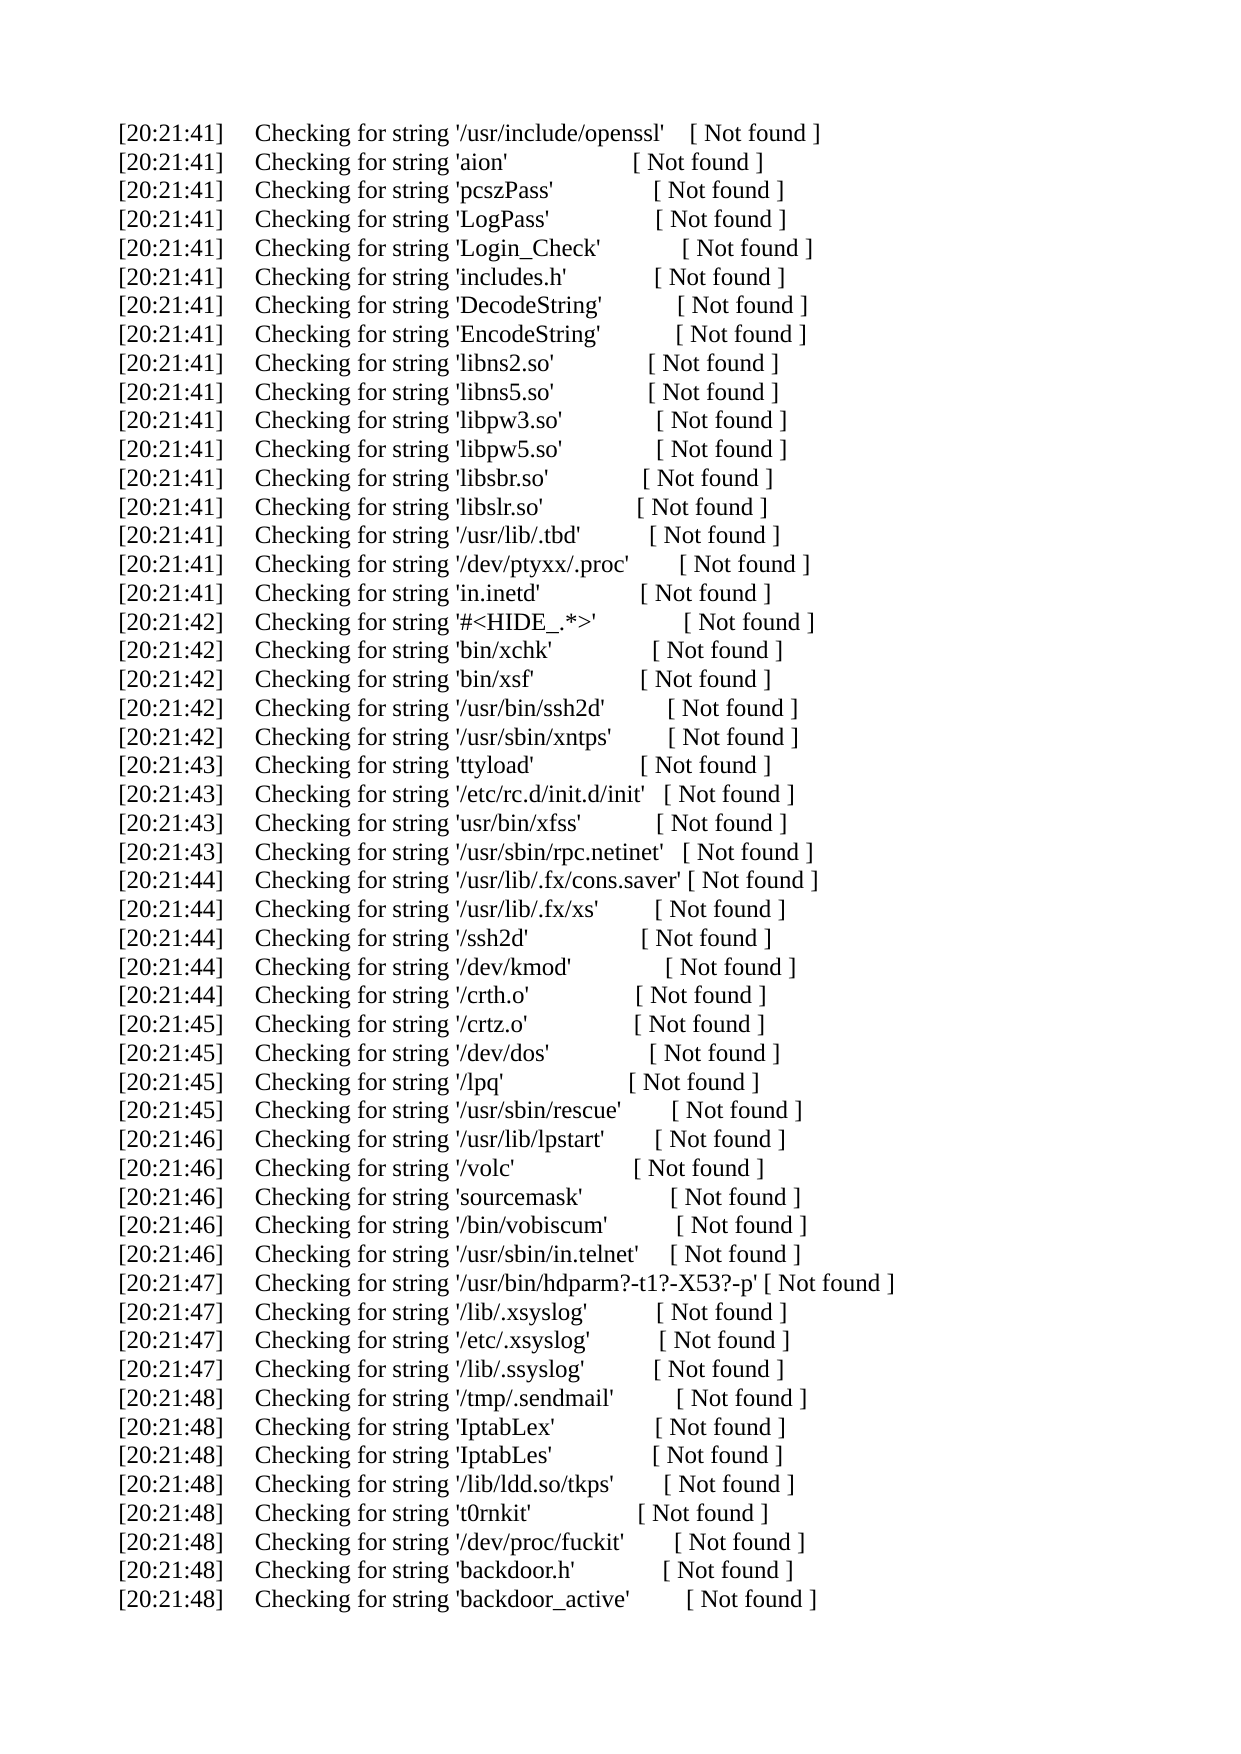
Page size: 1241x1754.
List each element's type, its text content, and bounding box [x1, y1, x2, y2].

text [20:21:47] Checking for string '/lib/.xsyslog' [ Not found ] [118, 1297, 1122, 1326]
text [20:21:47] Checking for string '/etc/.xsyslog' [ Not found ] [118, 1326, 1122, 1354]
text [20:21:41] Checking for string 'LogPass' [ Not found ] [118, 204, 1122, 233]
text [20:21:44] Checking for string '/dev/kmod' [ Not found ] [118, 952, 1122, 981]
text [20:21:46] Checking for string '/volc' [ Not found ] [118, 1153, 1122, 1182]
text [20:21:44] Checking for string '/usr/lib/.fx/cons.saver' [ Not found ] [118, 866, 1122, 894]
text [20:21:48] Checking for string '/dev/proc/fuckit' [ Not found ] [118, 1527, 1122, 1556]
text [20:21:46] Checking for string '/bin/vobiscum' [ Not found ] [118, 1211, 1122, 1239]
text [20:21:45] Checking for string '/crtz.o' [ Not found ] [118, 1009, 1122, 1038]
text [20:21:41] Checking for string '/usr/lib/.tbd' [ Not found ] [118, 521, 1122, 549]
text [20:21:41] Checking for string 'in.inetd' [ Not found ] [118, 578, 1122, 607]
text [20:21:42] Checking for string '/usr/sbin/xntps' [ Not found ] [118, 722, 1122, 751]
text [20:21:41] Checking for string 'libns5.so' [ Not found ] [118, 377, 1122, 406]
text [20:21:44] Checking for string '/ssh2d' [ Not found ] [118, 923, 1122, 952]
text [20:21:41] Checking for string '/dev/ptyxx/.proc' [ Not found ] [118, 549, 1122, 578]
text [20:21:45] Checking for string '/usr/sbin/rescue' [ Not found ] [118, 1096, 1122, 1124]
text [20:21:41] Checking for string 'libpw3.so' [ Not found ] [118, 406, 1122, 434]
text [20:21:46] Checking for string '/usr/lib/lpstart' [ Not found ] [118, 1124, 1122, 1153]
text [20:21:41] Checking for string 'libns2.so' [ Not found ] [118, 348, 1122, 377]
text [20:21:46] Checking for string 'sourcemask' [ Not found ] [118, 1182, 1122, 1211]
text [20:21:41] Checking for string 'EncodeString' [ Not found ] [118, 319, 1122, 348]
text [20:21:41] Checking for string 'libslr.so' [ Not found ] [118, 492, 1122, 521]
text [20:21:43] Checking for string 'usr/bin/xfss' [ Not found ] [118, 808, 1122, 837]
text [20:21:44] Checking for string '/crth.o' [ Not found ] [118, 981, 1122, 1009]
text [20:21:48] Checking for string '/tmp/.sendmail' [ Not found ] [118, 1383, 1122, 1412]
text [20:21:46] Checking for string '/usr/sbin/in.telnet' [ Not found ] [118, 1239, 1122, 1268]
text [20:21:48] Checking for string 'IptabLes' [ Not found ] [118, 1441, 1122, 1469]
text [20:21:48] Checking for string 'backdoor_active' [ Not found ] [118, 1584, 1122, 1613]
text [20:21:48] Checking for string '/lib/ldd.so/tkps' [ Not found ] [118, 1469, 1122, 1498]
text [20:21:48] Checking for string 't0rnkit' [ Not found ] [118, 1498, 1122, 1527]
text [20:21:41] Checking for string 'libpw5.so' [ Not found ] [118, 434, 1122, 463]
text [20:21:42] Checking for string 'bin/xchk' [ Not found ] [118, 636, 1122, 664]
text [20:21:47] Checking for string '/lib/.ssyslog' [ Not found ] [118, 1354, 1122, 1383]
text [20:21:42] Checking for string '/usr/bin/ssh2d' [ Not found ] [118, 693, 1122, 722]
text [20:21:45] Checking for string '/lpq' [ Not found ] [118, 1067, 1122, 1096]
text [20:21:48] Checking for string 'IptabLex' [ Not found ] [118, 1412, 1122, 1441]
text [20:21:41] Checking for string 'aion' [ Not found ] [118, 147, 1122, 176]
text [20:21:41] Checking for string 'pcszPass' [ Not found ] [118, 176, 1122, 204]
text [20:21:42] Checking for string 'bin/xsf' [ Not found ] [118, 664, 1122, 693]
text [20:21:43] Checking for string 'ttyload' [ Not found ] [118, 751, 1122, 779]
text [20:21:42] Checking for string '#<HIDE_.*>' [ Not found ] [118, 607, 1122, 636]
text [20:21:44] Checking for string '/usr/lib/.fx/xs' [ Not found ] [118, 894, 1122, 923]
text [20:21:45] Checking for string '/dev/dos' [ Not found ] [118, 1038, 1122, 1067]
text [20:21:41] Checking for string '/usr/include/openssl' [ Not found ] [118, 118, 1122, 147]
text [20:21:48] Checking for string 'backdoor.h' [ Not found ] [118, 1556, 1122, 1584]
text [20:21:41] Checking for string 'Login_Check' [ Not found ] [118, 233, 1122, 262]
text [20:21:43] Checking for string '/etc/rc.d/init.d/init' [ Not found ] [118, 779, 1122, 808]
text [20:21:43] Checking for string '/usr/sbin/rpc.netinet' [ Not found ] [118, 837, 1122, 866]
text [20:21:41] Checking for string 'DecodeString' [ Not found ] [118, 291, 1122, 319]
text [20:21:41] Checking for string 'includes.h' [ Not found ] [118, 262, 1122, 291]
text [20:21:41] Checking for string 'libsbr.so' [ Not found ] [118, 463, 1122, 492]
text [20:21:47] Checking for string '/usr/bin/hdparm?-t1?-X53?-p' [ Not found ] [118, 1268, 1122, 1297]
